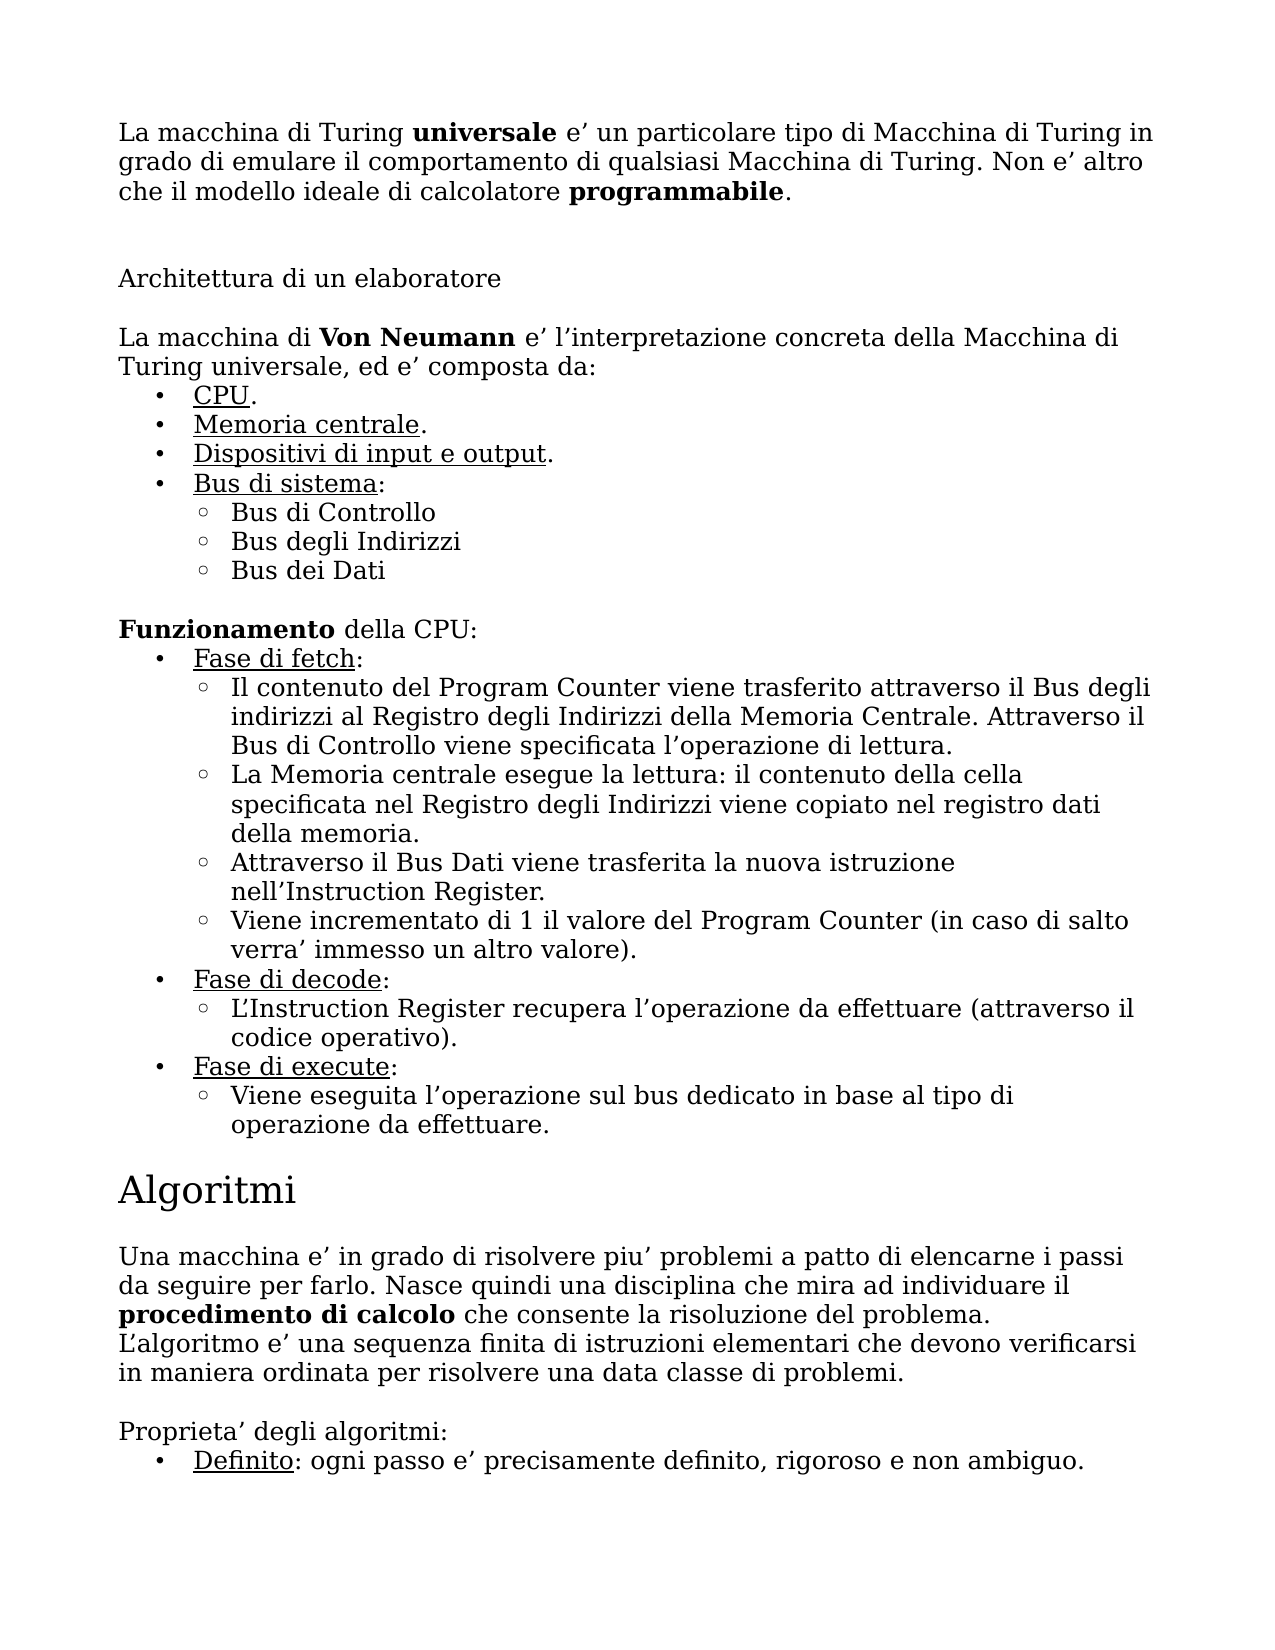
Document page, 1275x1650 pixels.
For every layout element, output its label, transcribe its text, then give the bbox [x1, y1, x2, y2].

list Definito: ogni passo e’ precisamente definito, rigoroso e non ambiguo. [156, 1446, 1157, 1475]
list Bus degli Indirizzi [193, 527, 1157, 556]
list Bus di sistema: [156, 469, 1157, 498]
text Algoritmi [118, 1169, 1157, 1213]
list Viene incrementato di 1 il valore del Program Counter (in caso di salto verra’ immesso un altro valore). [193, 906, 1157, 965]
list Il contenuto del Program Counter viene trasferito attraverso il Bus degli indirizzi al Registro degli Indirizzi della Memoria Centrale. Attraverso il Bus di Controllo viene specificata l’operazione di lettura. [193, 673, 1157, 761]
text Architettura di un elaboratore [118, 264, 1157, 293]
text L’algoritmo e’ una sequenza finita di istruzioni elementari che devono verificarsi in maniera ordinata per risolvere una data classe di problemi. [118, 1329, 1157, 1388]
text La macchina di Von Neumann e’ l’interpretazione concreta della Macchina di Turing universale, ed e’ composta da: [118, 323, 1157, 381]
list L’Instruction Register recupera l’operazione da effettuare (attraverso il codice operativo). [193, 994, 1157, 1052]
list Fase di fetch: [156, 644, 1157, 673]
list Viene eseguita l’operazione sul bus dedicato in base al tipo di operazione da effettuare. [193, 1081, 1157, 1140]
list Bus dei Dati [193, 556, 1157, 585]
list La Memoria centrale esegue la lettura: il contenuto della cella specificata nel Registro degli Indirizzi viene copiato nel registro dati della memoria. [193, 761, 1157, 848]
text Funzionamento della CPU: [118, 614, 1157, 644]
list Bus di Controllo [193, 498, 1157, 527]
list Fase di decode: [156, 965, 1157, 994]
list Attraverso il Bus Dati viene trasferita la nuova istruzione nell’Instruction Register. [193, 848, 1157, 906]
text Una macchina e’ in grado di risolvere piu’ problemi a patto di elencarne i passi da seguire per farlo. Nasce quindi una disciplina che mira ad individuare il procedimento di calcolo che consente la risoluzione del problema. [118, 1242, 1157, 1329]
list Memoria centrale. [156, 410, 1157, 439]
text Proprieta’ degli algoritmi: [118, 1417, 1157, 1446]
list Dispositivi di input e output. [156, 439, 1157, 469]
list CPU. [156, 381, 1157, 410]
text La macchina di Turing universale e’ un particolare tipo di Macchina di Turing in grado di emulare il comportamento di qualsiasi Macchina di Turing. Non e’ altro che il modello ideale di calcolatore programmabile. [118, 118, 1157, 206]
list Fase di execute: [156, 1052, 1157, 1081]
